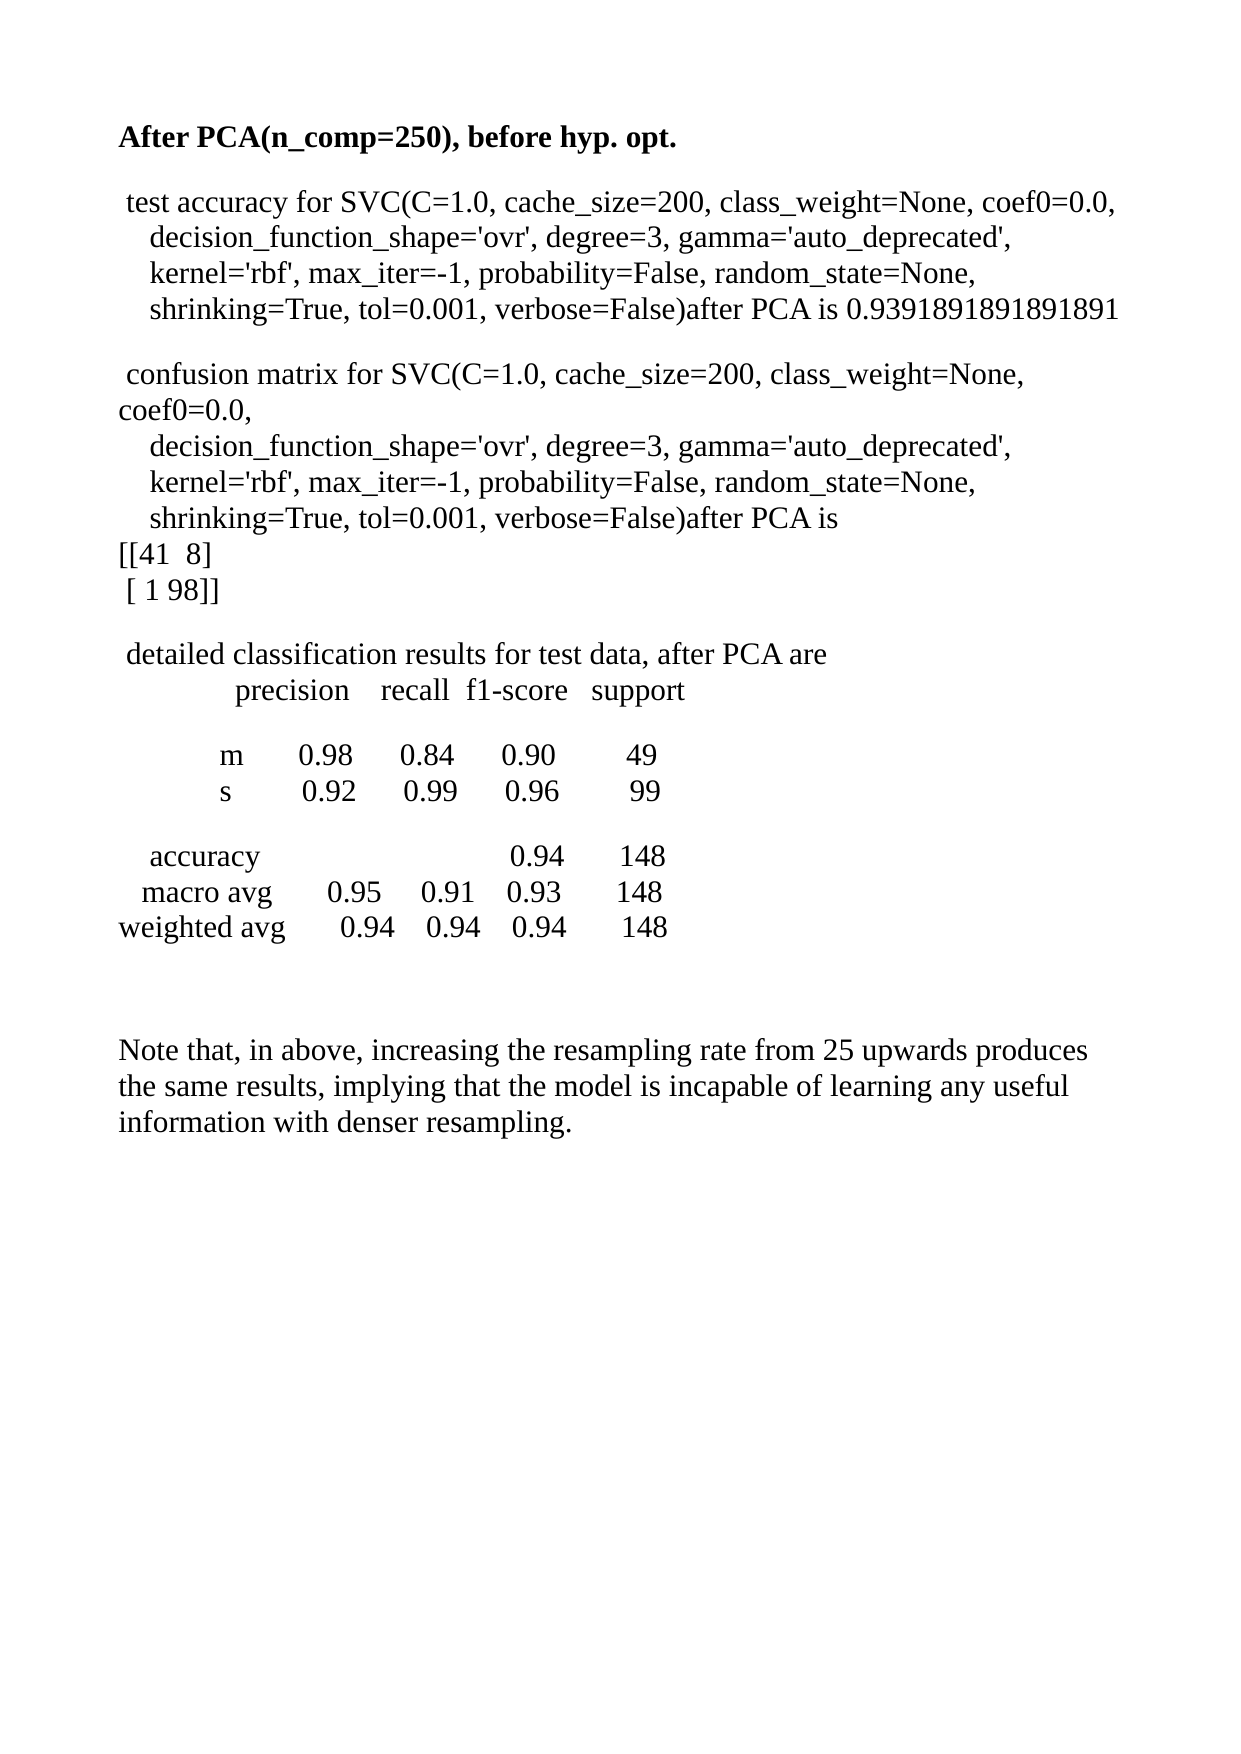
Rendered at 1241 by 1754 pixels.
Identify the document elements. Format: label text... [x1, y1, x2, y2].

text decision_function_shape='ovr', degree=3, gamma='auto_deprecated', [118, 219, 1122, 255]
text s 0.92 0.99 0.96 99 [118, 772, 1122, 808]
text Note that, in above, increasing the resampling rate from 25 upwards produces the same results, implying that the model is incapable of learning any useful information with denser resampling. [118, 1031, 1122, 1139]
text shrinking=True, tol=0.001, verbose=False)after PCA is [118, 499, 1122, 535]
text confusion matrix for SVC(C=1.0, cache_size=200, class_weight=None, coef0=0.0, [118, 355, 1122, 427]
text macro avg 0.95 0.91 0.93 148 [118, 873, 1122, 909]
text shrinking=True, tol=0.001, verbose=False)after PCA is 0.9391891891891891 [118, 291, 1122, 327]
text After PCA(n_comp=250), before hyp. opt. [118, 118, 1122, 154]
text accuracy 0.94 148 [118, 837, 1122, 873]
text detailed classification results for test data, after PCA are [118, 636, 1122, 672]
text kernel='rbf', max_iter=-1, probability=False, random_state=None, [118, 463, 1122, 499]
text [ 1 98]] [118, 571, 1122, 607]
text decision_function_shape='ovr', degree=3, gamma='auto_deprecated', [118, 427, 1122, 463]
text m 0.98 0.84 0.90 49 [118, 736, 1122, 772]
text precision recall f1-score support [118, 672, 1122, 707]
text kernel='rbf', max_iter=-1, probability=False, random_state=None, [118, 255, 1122, 291]
text weighted avg 0.94 0.94 0.94 148 [118, 909, 1122, 945]
text [[41 8] [118, 535, 1122, 571]
text test accuracy for SVC(C=1.0, cache_size=200, class_weight=None, coef0=0.0, [118, 183, 1122, 219]
